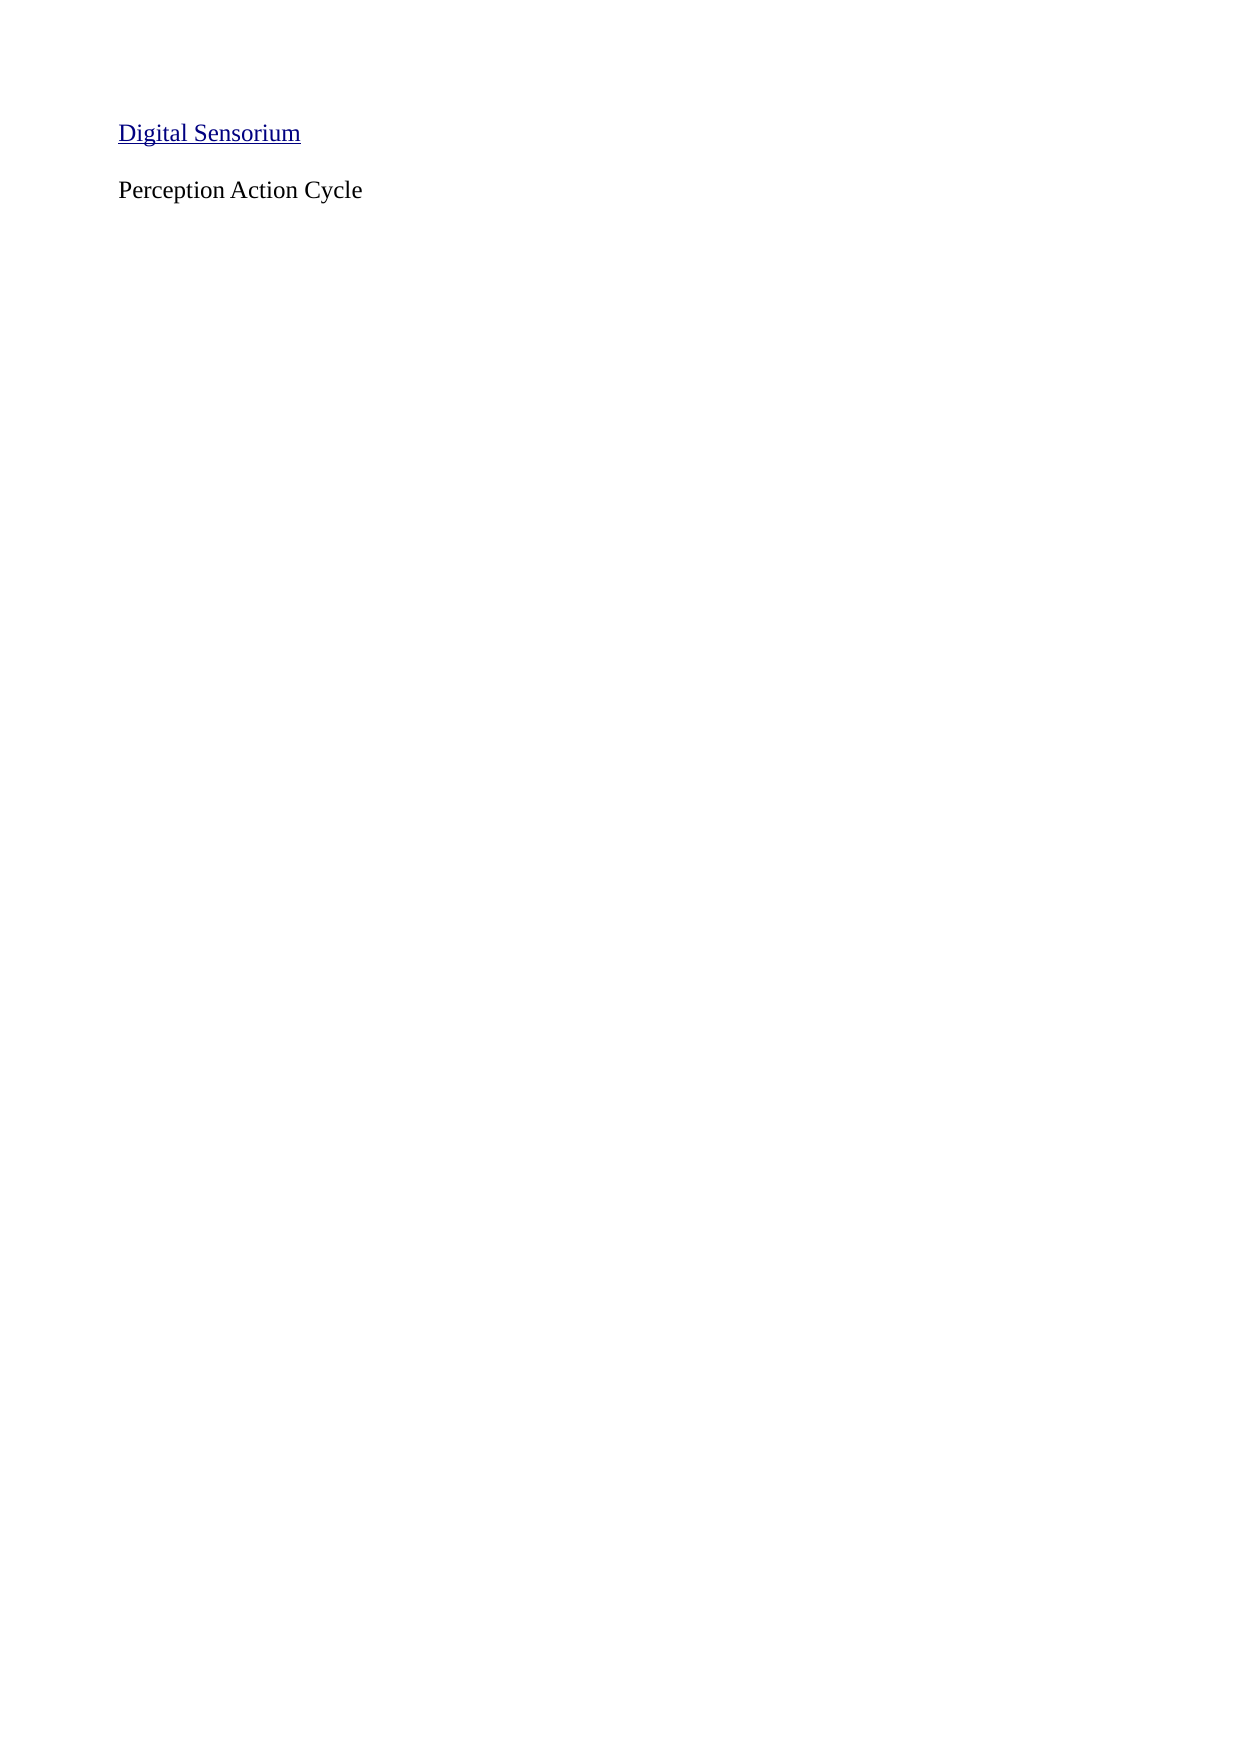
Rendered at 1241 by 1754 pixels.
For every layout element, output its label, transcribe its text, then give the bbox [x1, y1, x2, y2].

text Digital Sensorium [118, 118, 1122, 147]
text Perception Action Cycle [118, 176, 1122, 204]
